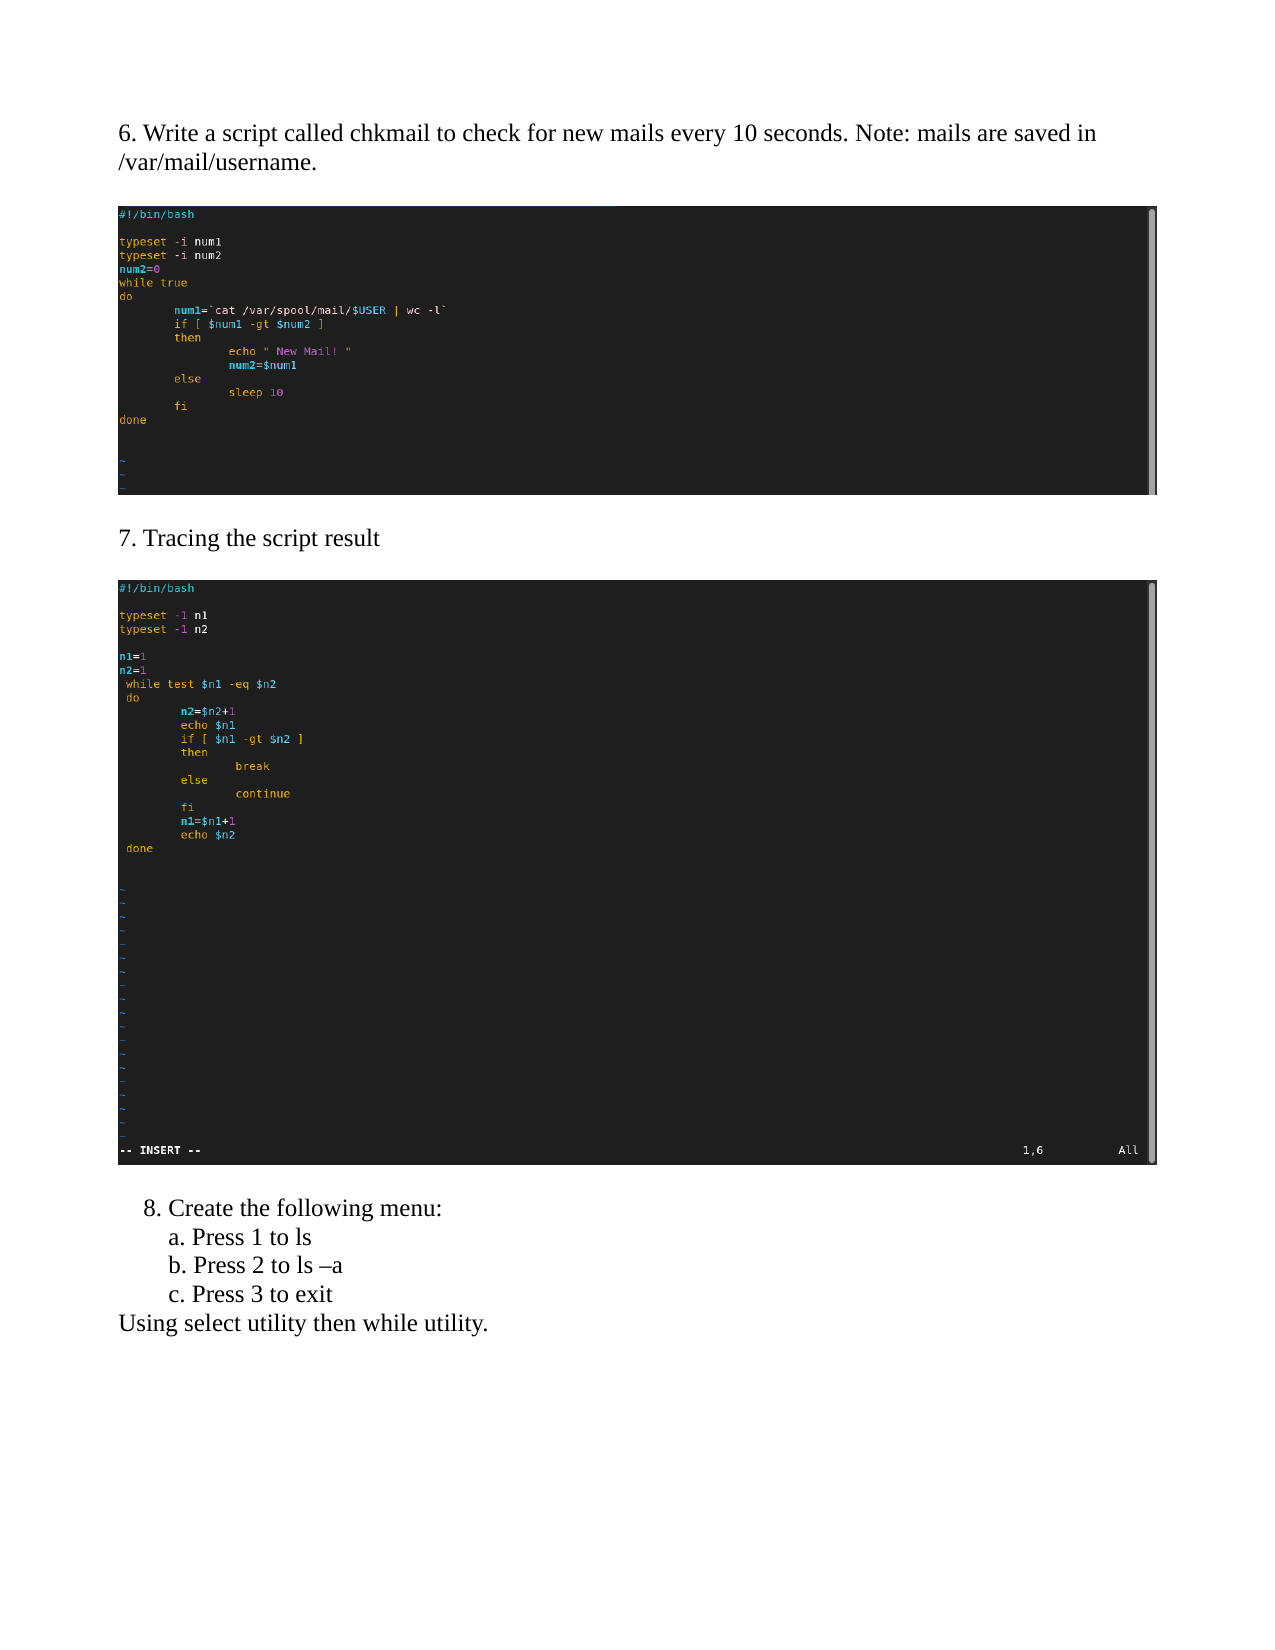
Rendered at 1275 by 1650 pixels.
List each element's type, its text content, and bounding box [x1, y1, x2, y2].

picture [118, 580, 1157, 1165]
text 6. Write a script called chkmail to check for new mails every 10 seconds. Note: mails are saved in /var/mail/username. [118, 118, 1157, 176]
text c. Press 3 to exit [118, 1279, 1157, 1308]
picture [118, 206, 1157, 495]
text b. Press 2 to ls –a [118, 1251, 1157, 1279]
text 7. Tracing the script result [118, 523, 1157, 552]
text 8. Create the following menu: [118, 1193, 1157, 1222]
text a. Press 1 to ls [118, 1222, 1157, 1251]
text Using select utility then while utility. [118, 1308, 1157, 1337]
